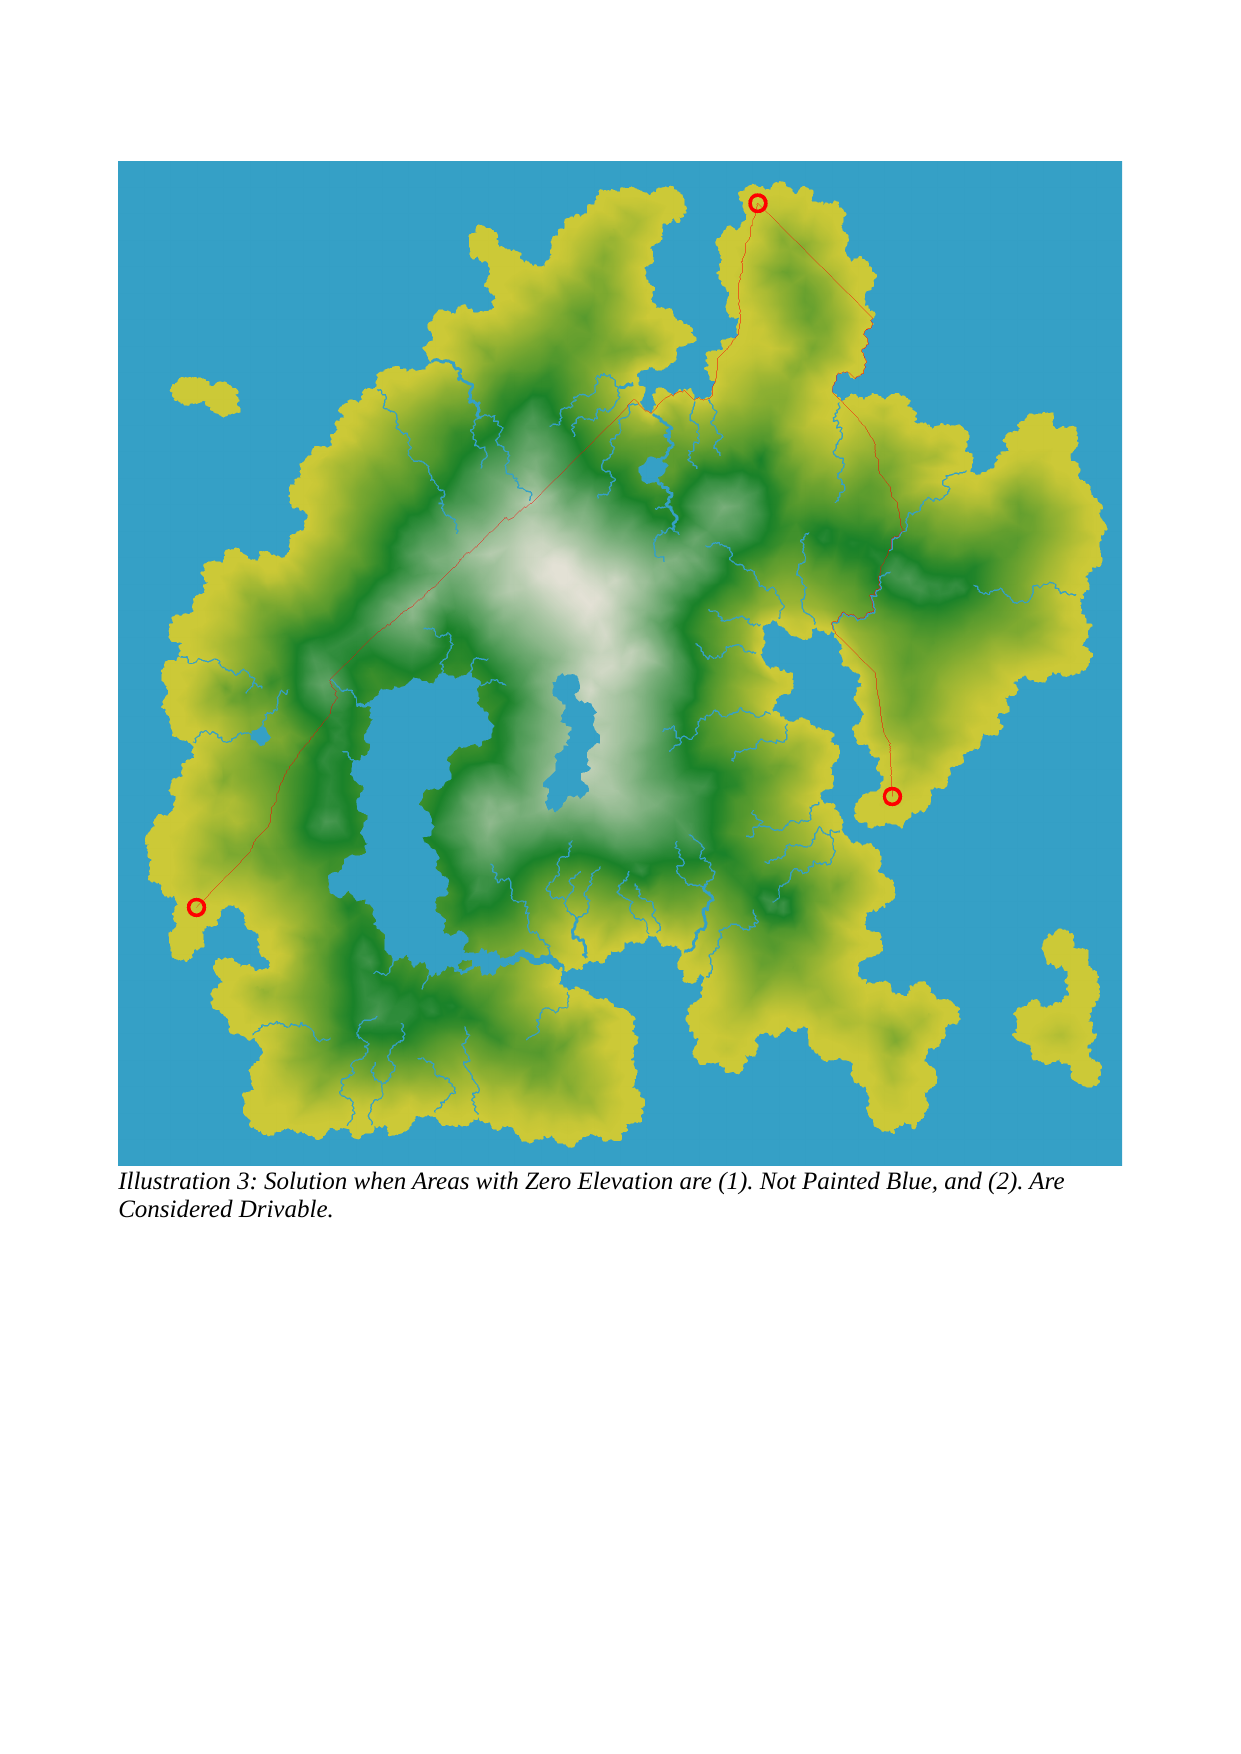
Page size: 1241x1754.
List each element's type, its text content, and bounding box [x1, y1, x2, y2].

picture [118, 161, 1123, 1166]
text Illustration 3: Solution when Areas with Zero Elevation are (1). Not Painted Blue, and (2). Are Considered Drivable. [118, 1166, 1122, 1223]
